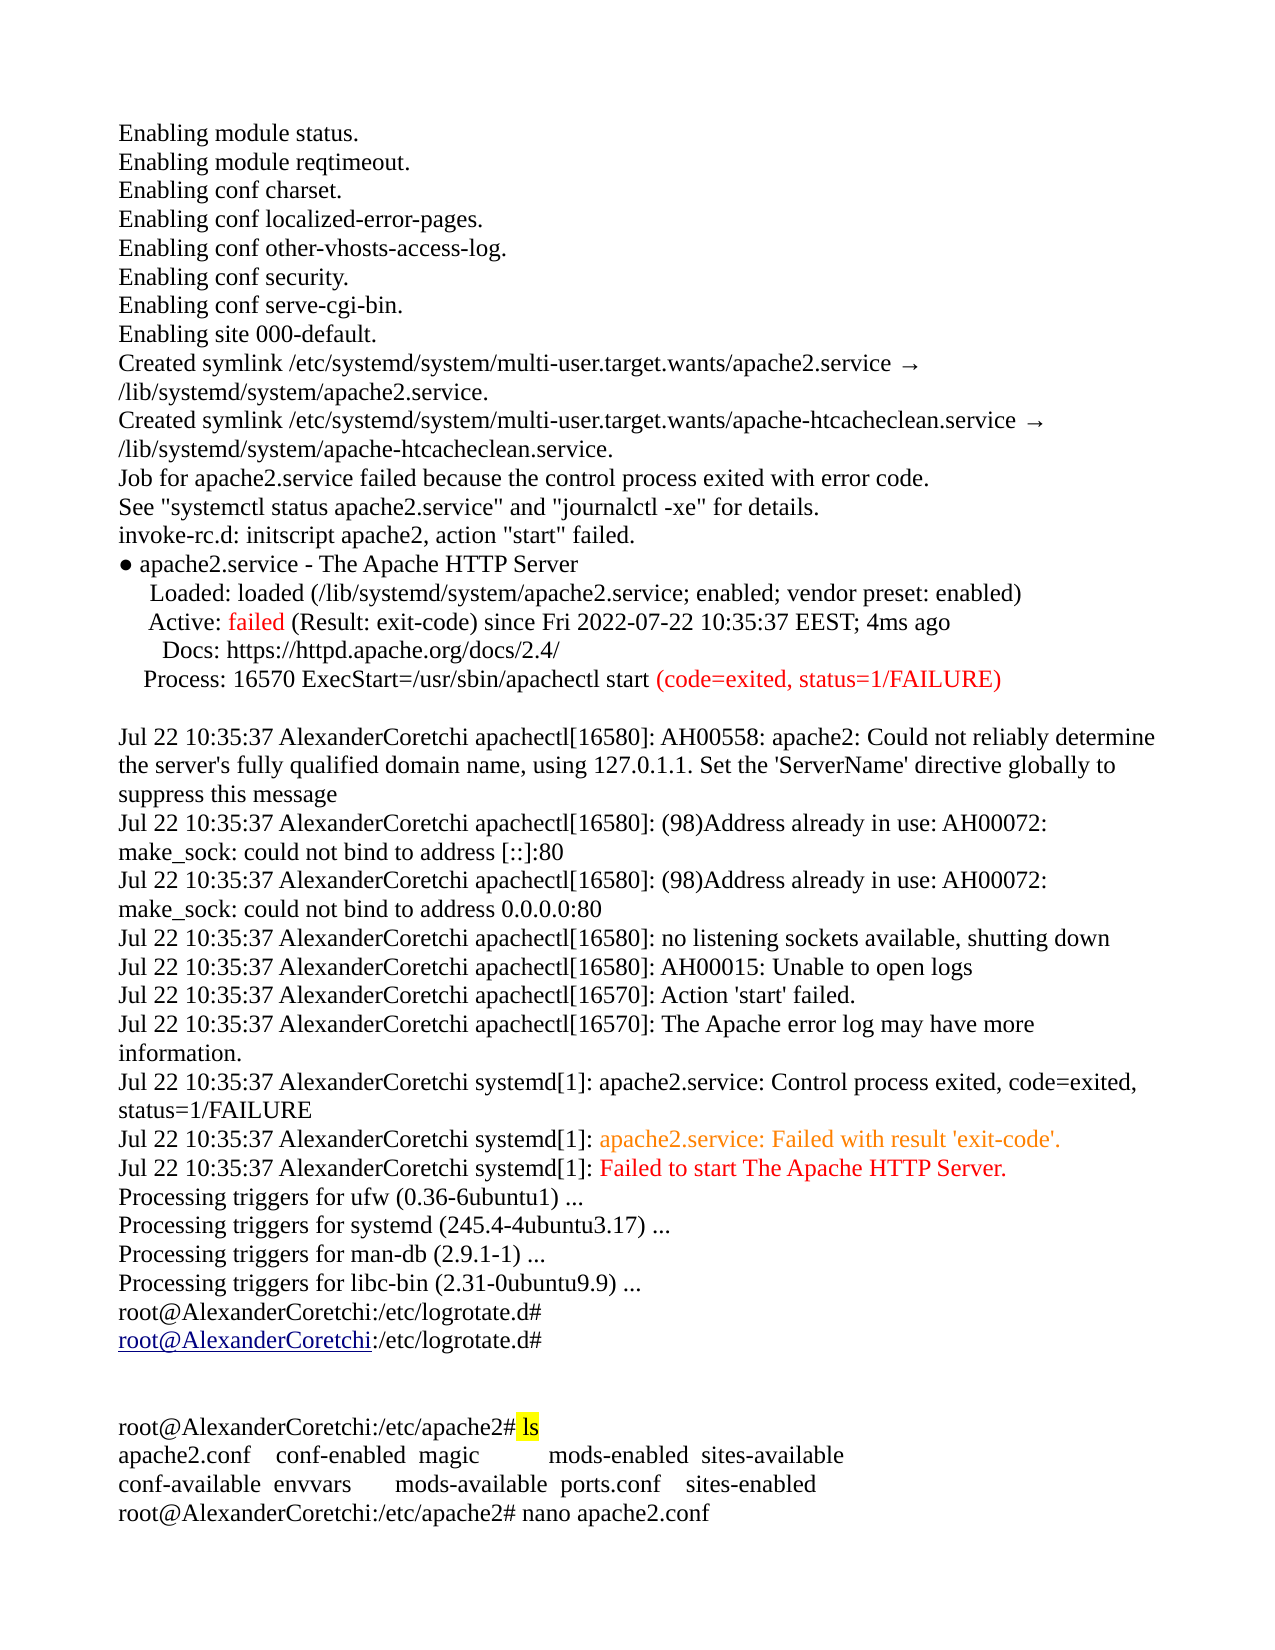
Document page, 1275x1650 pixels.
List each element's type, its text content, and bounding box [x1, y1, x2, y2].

text conf-available envvars mods-available ports.conf sites-enabled [118, 1469, 1157, 1498]
text Processing triggers for ufw (0.36-6ubuntu1) ... [118, 1182, 1157, 1211]
text Created symlink /etc/systemd/system/multi-user.target.wants/apache2.service → /lib/systemd/system/apache2.service. [118, 348, 1157, 406]
text Jul 22 10:35:37 AlexanderCoretchi apachectl[16570]: Action 'start' failed. [118, 981, 1157, 1009]
text root@AlexanderCoretchi:/etc/apache2# nano apache2.conf [118, 1498, 1157, 1527]
text Jul 22 10:35:37 AlexanderCoretchi apachectl[16580]: AH00015: Unable to open logs [118, 952, 1157, 981]
text Enabling module status. [118, 118, 1157, 147]
text root@AlexanderCoretchi:/etc/apache2# ls [118, 1412, 1157, 1441]
text Created symlink /etc/systemd/system/multi-user.target.wants/apache-htcacheclean.service → /lib/systemd/system/apache-htcacheclean.service. [118, 406, 1157, 463]
text Processing triggers for libc-bin (2.31-0ubuntu9.9) ... [118, 1268, 1157, 1297]
text Processing triggers for man-db (2.9.1-1) ... [118, 1239, 1157, 1268]
text Enabling site 000-default. [118, 319, 1157, 348]
text Enabling conf other-vhosts-access-log. [118, 233, 1157, 262]
text Enabling conf security. [118, 262, 1157, 291]
text Enabling conf charset. [118, 176, 1157, 204]
text Jul 22 10:35:37 AlexanderCoretchi apachectl[16580]: AH00558: apache2: Could not reliably determine the server's fully qualified domain name, using 127.0.1.1. Set the 'ServerName' directive globally to suppress this message [118, 722, 1157, 808]
text Jul 22 10:35:37 AlexanderCoretchi apachectl[16570]: The Apache error log may have more information. [118, 1009, 1157, 1067]
text Docs: https://httpd.apache.org/docs/2.4/ [118, 636, 1157, 664]
text Enabling conf serve-cgi-bin. [118, 291, 1157, 319]
text invoke-rc.d: initscript apache2, action "start" failed. [118, 521, 1157, 549]
text Processing triggers for systemd (245.4-4ubuntu3.17) ... [118, 1211, 1157, 1239]
text Process: 16570 ExecStart=/usr/sbin/apachectl start (code=exited, status=1/FAILURE) [118, 664, 1157, 693]
text Job for apache2.service failed because the control process exited with error code. [118, 463, 1157, 492]
text Jul 22 10:35:37 AlexanderCoretchi apachectl[16580]: (98)Address already in use: AH00072: make_sock: could not bind to address 0.0.0.0:80 [118, 866, 1157, 923]
text Enabling module reqtimeout. [118, 147, 1157, 176]
text root@AlexanderCoretchi:/etc/logrotate.d# [118, 1326, 1157, 1354]
text Jul 22 10:35:37 AlexanderCoretchi apachectl[16580]: (98)Address already in use: AH00072: make_sock: could not bind to address [::]:80 [118, 808, 1157, 866]
text Jul 22 10:35:37 AlexanderCoretchi systemd[1]: Failed to start The Apache HTTP Server. [118, 1153, 1157, 1182]
text apache2.conf conf-enabled magic mods-enabled sites-available [118, 1441, 1157, 1469]
text Enabling conf localized-error-pages. [118, 204, 1157, 233]
text Jul 22 10:35:37 AlexanderCoretchi apachectl[16580]: no listening sockets available, shutting down [118, 923, 1157, 952]
text Jul 22 10:35:37 AlexanderCoretchi systemd[1]: apache2.service: Failed with result 'exit-code'. [118, 1124, 1157, 1153]
text Loaded: loaded (/lib/systemd/system/apache2.service; enabled; vendor preset: enabled) [118, 578, 1157, 607]
text Active: failed (Result: exit-code) since Fri 2022-07-22 10:35:37 EEST; 4ms ago [118, 607, 1157, 636]
text root@AlexanderCoretchi:/etc/logrotate.d# [118, 1297, 1157, 1326]
text See "systemctl status apache2.service" and "journalctl -xe" for details. [118, 492, 1157, 521]
text ● apache2.service - The Apache HTTP Server [118, 549, 1157, 578]
text Jul 22 10:35:37 AlexanderCoretchi systemd[1]: apache2.service: Control process exited, code=exited, status=1/FAILURE [118, 1067, 1157, 1124]
